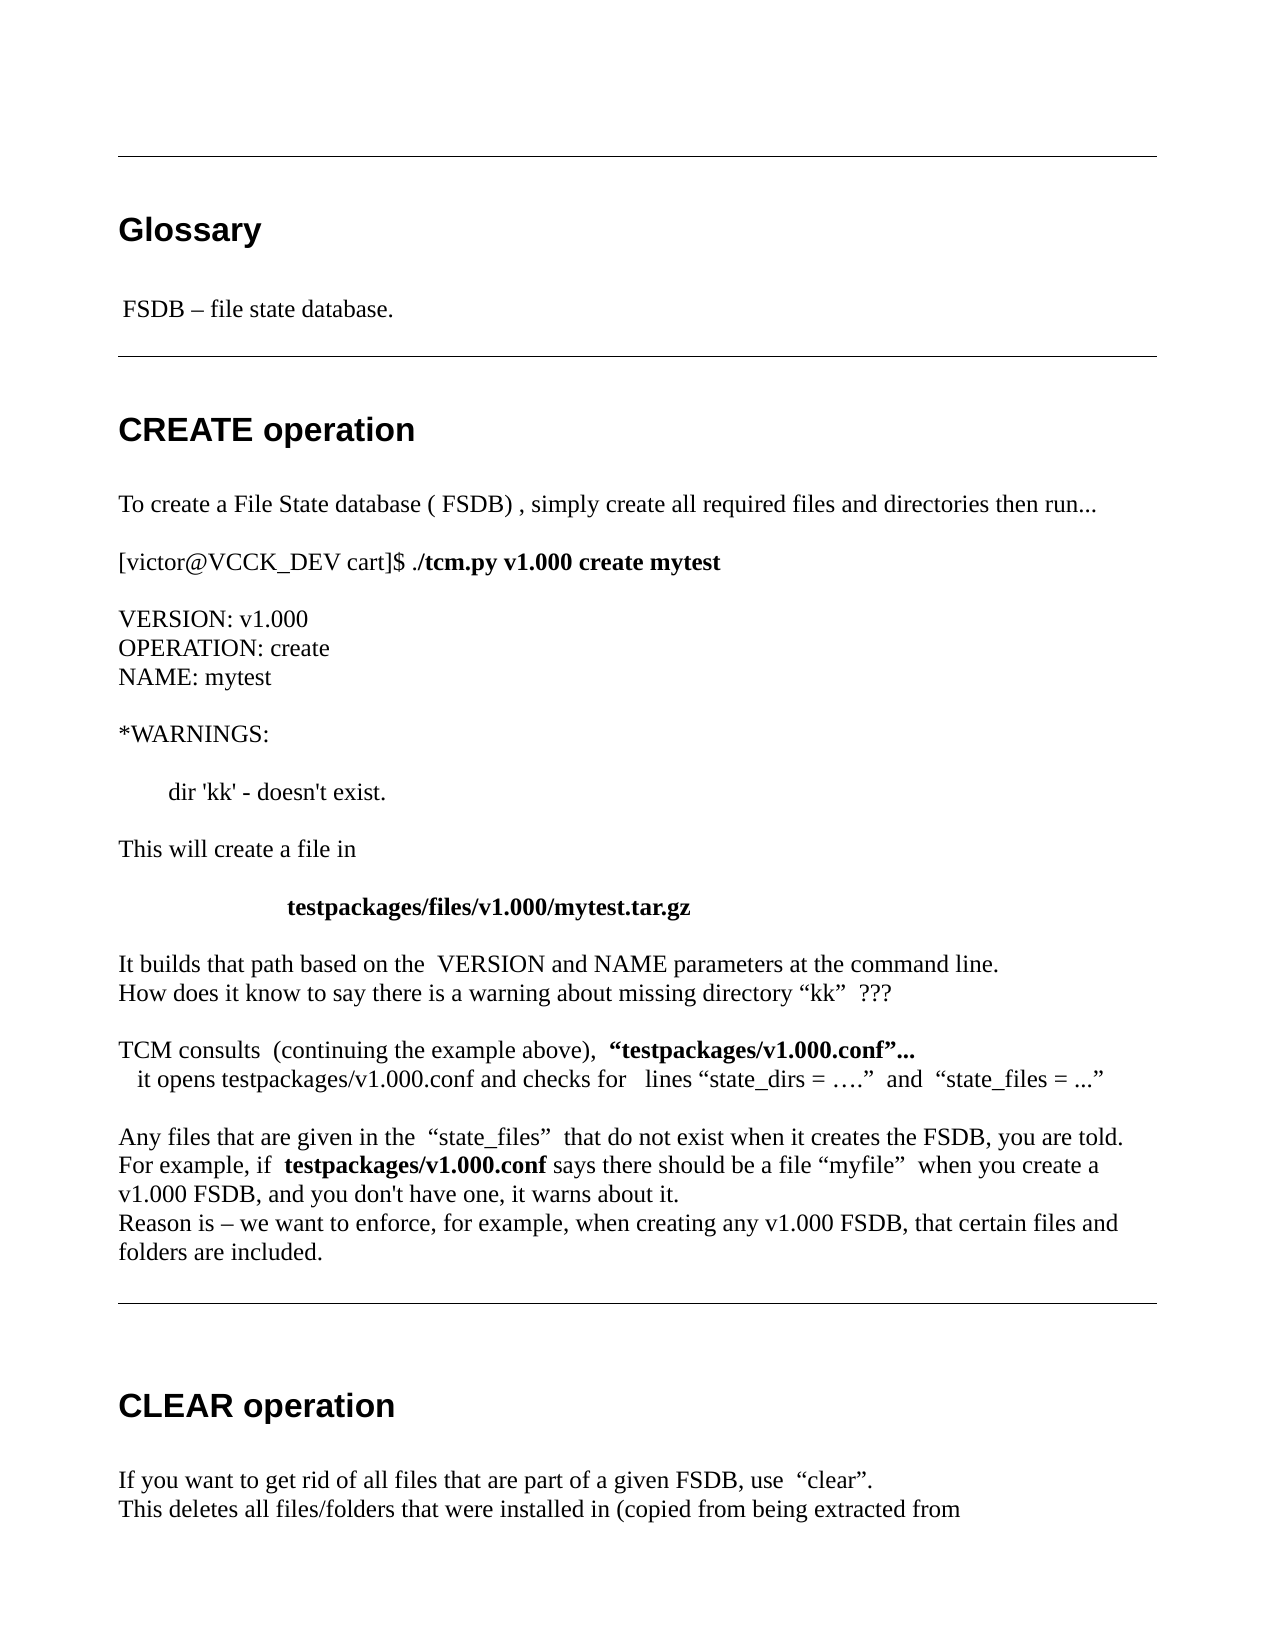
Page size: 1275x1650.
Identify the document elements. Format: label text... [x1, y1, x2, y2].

text [victor@VCCK_DEV cart]$ ./tcm.py v1.000 create mytest [118, 547, 1157, 576]
text This deletes all files/folders that were installed in (copied from being extracted from [118, 1494, 1157, 1523]
text NAME: mytest [118, 662, 1157, 691]
subtitle Glossary [118, 209, 1157, 248]
text It builds that path based on the VERSION and NAME parameters at the command line. [118, 949, 1157, 978]
text OPERATION: create [118, 633, 1157, 662]
text dir 'kk' - doesn't exist. [118, 777, 1157, 806]
text *WARNINGS: [118, 719, 1157, 748]
text VERSION: v1.000 [118, 604, 1157, 633]
text Any files that are given in the “state_files” that do not exist when it creates the FSDB, you are told. For example, if testpackages/v1.000.conf says there should be a file “myfile” when you create a v1.000 FSDB, and you don't have one, it warns about it. [118, 1122, 1157, 1208]
text This will create a file in [118, 834, 1157, 863]
subtitle CLEAR operation [118, 1386, 1157, 1424]
text If you want to get rid of all files that are part of a given FSDB, use “clear”. [118, 1466, 1157, 1494]
text Reason is – we want to enforce, for example, when creating any v1.000 FSDB, that certain files and folders are included. [118, 1208, 1157, 1266]
text it opens testpackages/v1.000.conf and checks for lines “state_dirs = ….” and “state_files = ...” [118, 1064, 1157, 1093]
text FSDB – file state database. [118, 289, 1157, 356]
subtitle CREATE operation [118, 409, 1157, 448]
text testpackages/files/v1.000/mytest.tar.gz [118, 892, 1157, 921]
text To create a File State database ( FSDB) , simply create all required files and directories then run... [118, 489, 1157, 518]
text How does it know to say there is a warning about missing directory “kk” ??? [118, 978, 1157, 1007]
text TCM consults (continuing the example above), “testpackages/v1.000.conf”... [118, 1036, 1157, 1064]
